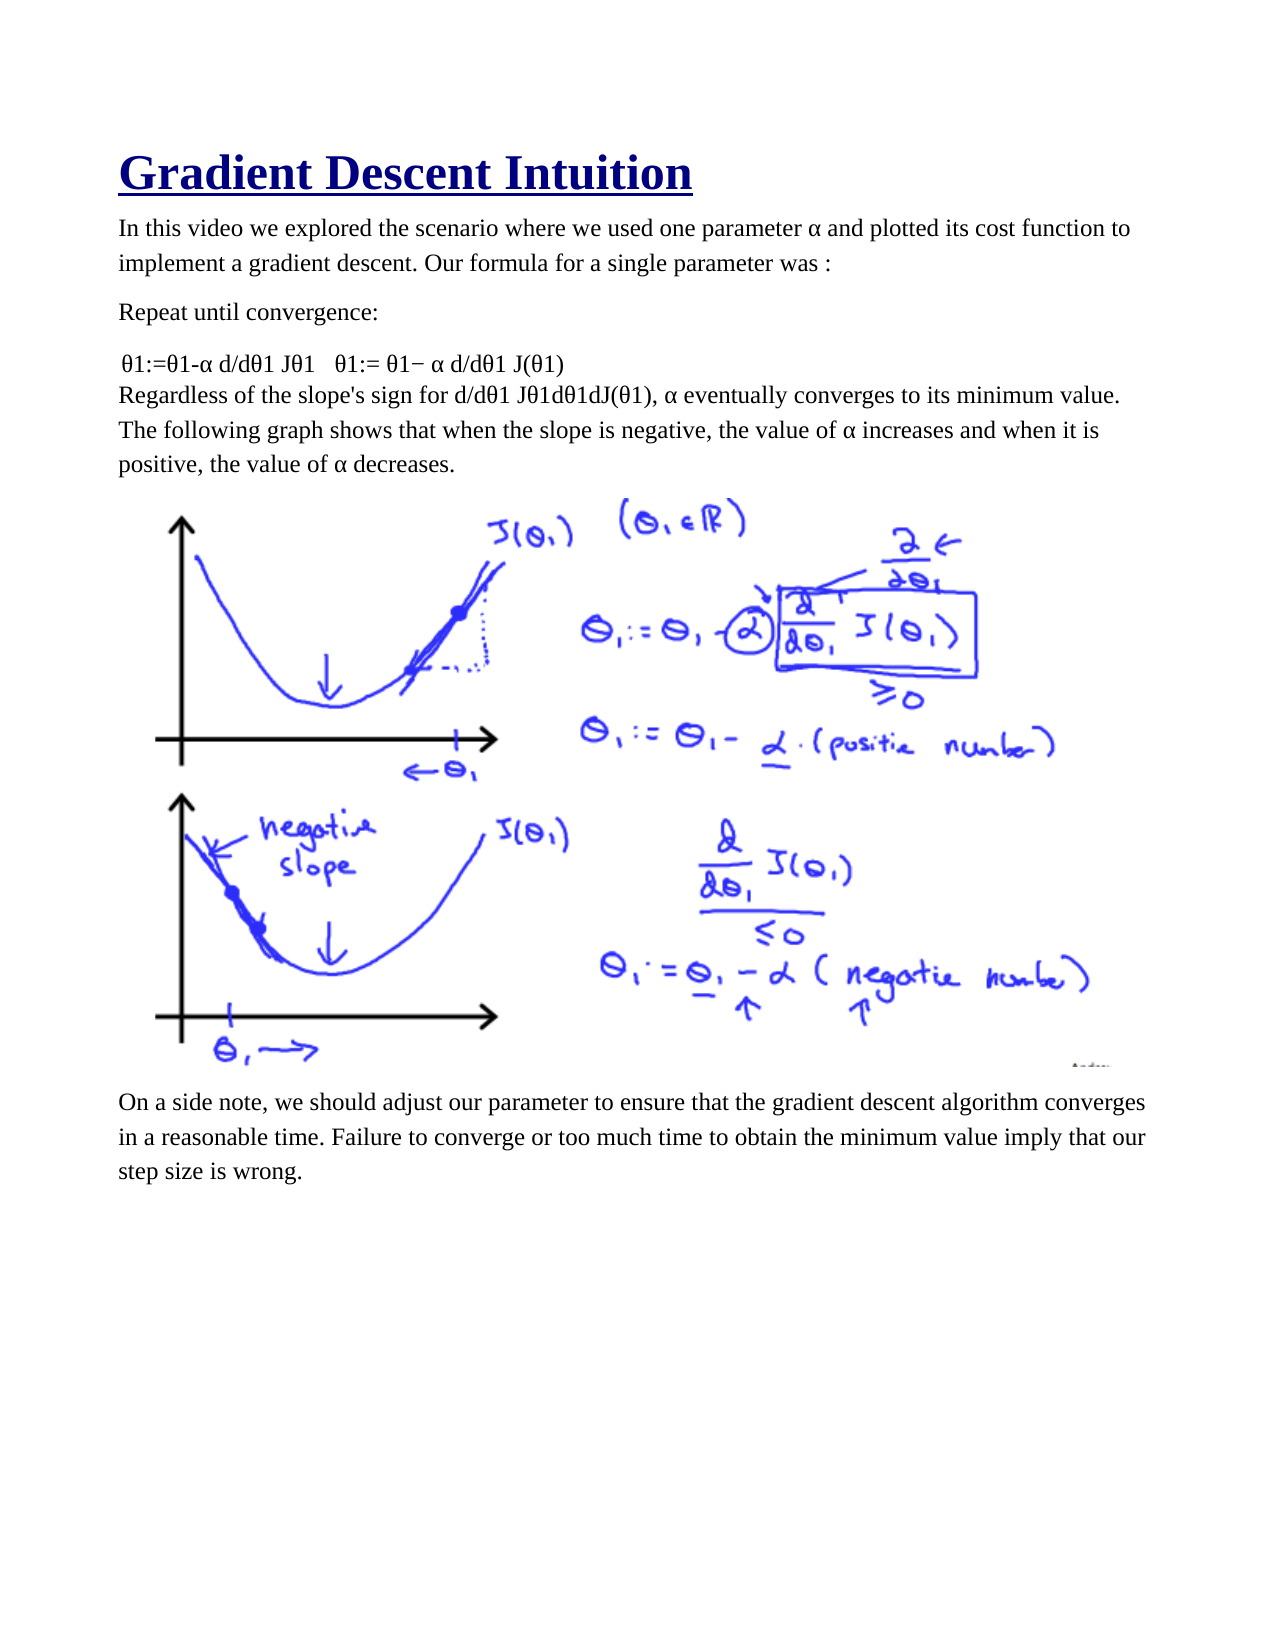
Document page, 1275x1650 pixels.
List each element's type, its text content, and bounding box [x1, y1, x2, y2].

text On a side note, we should adjust our parameter to ensure that the gradient descent algorithm converges in a reasonable time. Failure to converge or too much time to obtain the minimum value imply that our step size is wrong. [118, 1087, 1157, 1185]
text In this video we explored the scenario where we used one parameter α and plotted its cost function to implement a gradient descent. Our formula for a single parameter was : [118, 213, 1157, 276]
text Regardless of the slope's sign for d/dθ1 Jθ1​dθ1​d​J(θ1​), α eventually converges to its minimum value. The following graph shows that when the slope is negative, the value of α increases and when it is positive, the value of α decreases. [118, 380, 1157, 478]
table_header θ1:=θ1-α d/dθ1 Jθ1​ θ1​:= θ1​− α d/dθ1 ​J(θ1​) [118, 346, 899, 380]
subtitle Gradient Descent Intuition [118, 143, 1157, 201]
picture [118, 498, 1112, 1067]
text Repeat until convergence: [118, 297, 1157, 325]
